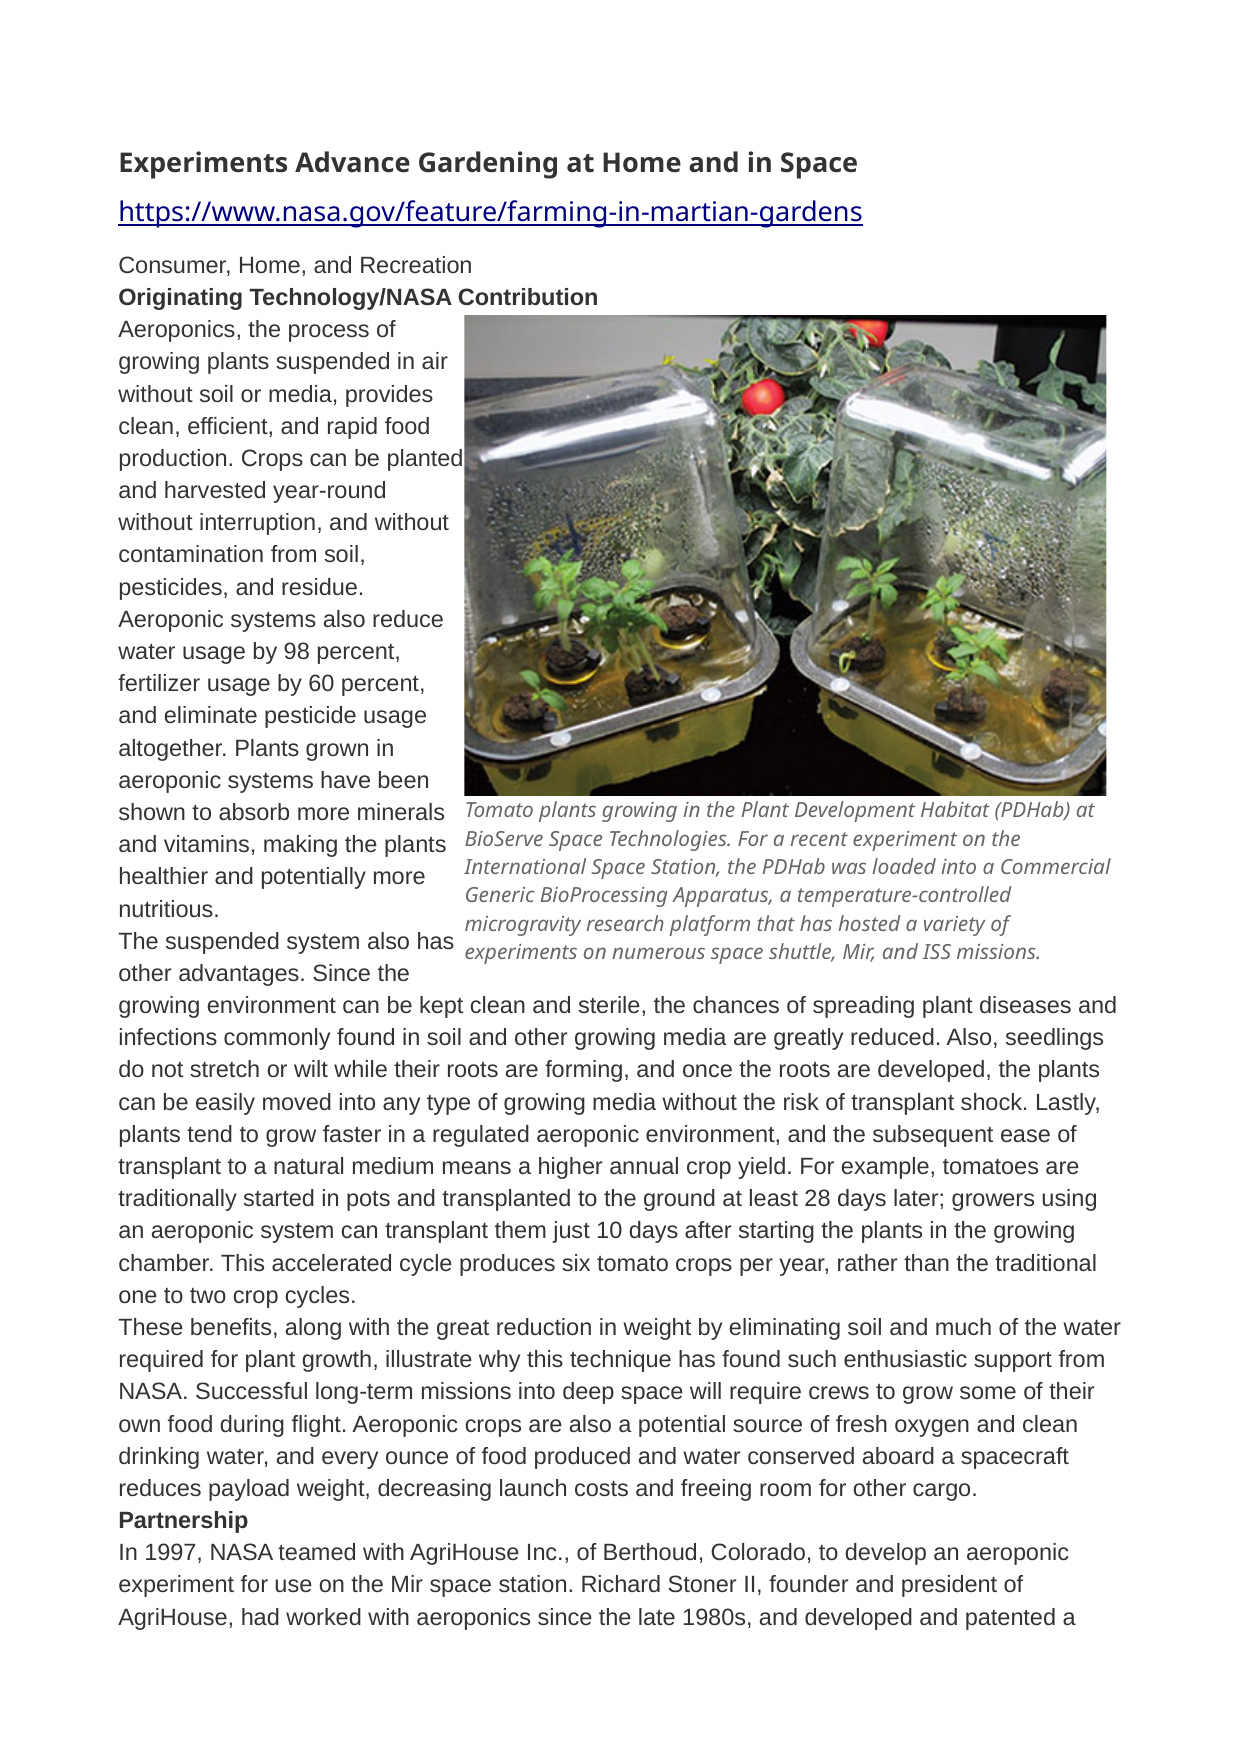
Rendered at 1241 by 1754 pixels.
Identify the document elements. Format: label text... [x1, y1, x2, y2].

table_cell Tomato plants growing in the Plant Development Habitat (PDHab) at BioServe Space Technologies. For a recent experiment on the International Space Station, the PDHab was loaded into a Commercial Generic BioProcessing Apparatus, a temperature-controlled microgravity research platform that has hosted a variety of experiments on numerous space shuttle, Mir, and ISS missions. [464, 795, 1122, 966]
text These benefits, along with the great reduction in weight by eliminating soil and much of the water required for plant growth, illustrate why this technique has found such enthusiastic support from NASA. Successful long-term missions into deep space will require crews to grow some of their own food during flight. Aeroponic crops are also a potential source of fresh oxygen and clean drinking water, and every ounce of food produced and water conserved aboard a spacecraft reduces payload weight, decreasing launch costs and freeing room for other cargo. [118, 1313, 1122, 1501]
table_header [1107, 316, 1122, 795]
text Consumer, Home, and Recreation [118, 251, 1122, 278]
text https://www.nasa.gov/feature/farming-in-martian-gardens [118, 192, 1122, 229]
subtitle Experiments Advance Gardening at Home and in Space [118, 143, 1122, 180]
text The suspended system also has other advantages. Since the growing environment can be kept clean and sterile, the chances of spreading plant diseases and infections commonly found in soil and other growing media are greatly reduced. Also, seedlings do not stretch or wilt while their roots are forming, and once the roots are developed, the plants can be easily moved into any type of growing media without the risk of transplant shock. Lastly, plants tend to grow faster in a regulated aeroponic environment, and the subsequent ease of transplant to a natural medium means a higher annual crop yield. For example, tomatoes are traditionally started in pots and transplanted to the ground at least 28 days later; growers using an aeroponic system can transplant them just 10 days after starting the plants in the growing chamber. This accelerated cycle produces six tomato crops per year, rather than the traditional one to two crop cycles. [118, 927, 1122, 1308]
text Originating Technology/NASA Contribution [118, 283, 1122, 310]
text In 1997, NASA teamed with AgriHouse Inc., of Berthoud, Colorado, to develop an aeroponic experiment for use on the Mir space station. Richard Stoner II, founder and president of AgriHouse, had worked with aeroponics since the late 1980s, and developed and patented a [118, 1539, 1122, 1630]
text Partnership [118, 1507, 1122, 1533]
text Aeroponics, the process of growing plants suspended in air without soil or media, provides clean, efficient, and rapid food production. Crops can be planted and harvested year-round without interruption, and without contamination from soil, pesticides, and residue. Aeroponic systems also reduce water usage by 98 percent, fertilizer usage by 60 percent, and eliminate pesticide usage altogether. Plants grown in aeroponic systems have been shown to absorb more minerals and vitamins, making the plants healthier and potentially more nutritious. [118, 316, 464, 922]
picture [464, 315, 1107, 796]
